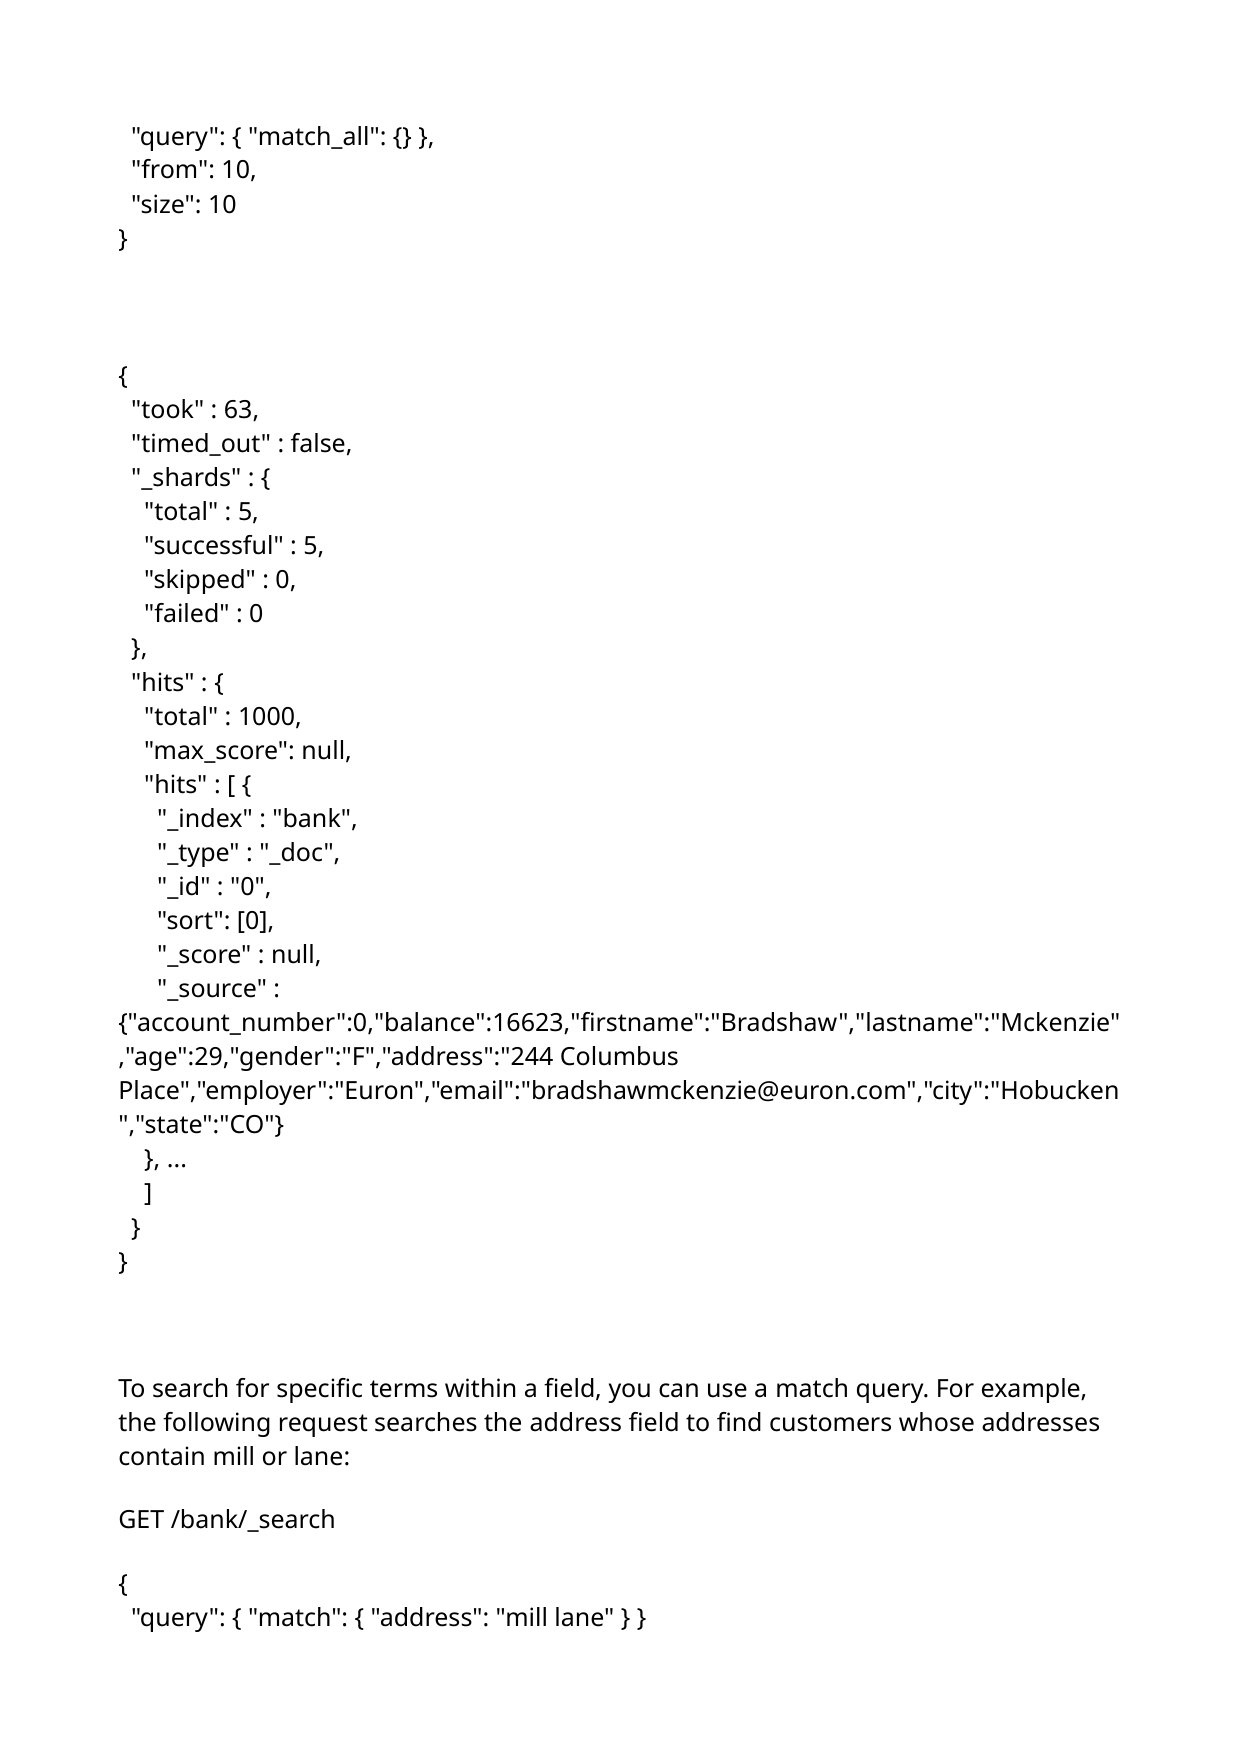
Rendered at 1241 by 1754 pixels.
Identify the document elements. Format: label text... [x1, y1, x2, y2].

text }, ... [118, 1141, 1122, 1175]
text "_shards" : { [118, 460, 1122, 494]
text "size": 10 [118, 186, 1122, 220]
text "failed" : 0 [118, 596, 1122, 630]
text "_index" : "bank", [118, 800, 1122, 834]
text "query": { "match": { "address": "mill lane" } } [118, 1599, 1122, 1634]
text "from": 10, [118, 152, 1122, 186]
text "_source" : {"account_number":0,"balance":16623,"firstname":"Bradshaw","lastname":"Mckenzie","age":29,"gender":"F","address":"244 Columbus Place","employer":"Euron","email":"bradshawmckenzie@euron.com","city":"Hobucken","state":"CO"} [118, 971, 1122, 1141]
text "successful" : 5, [118, 528, 1122, 562]
text To search for specific terms within a field, you can use a match query. For example, the following request searches the address field to find customers whose addresses contain mill or lane: [118, 1370, 1122, 1472]
text } [118, 1243, 1122, 1277]
text "total" : 5, [118, 494, 1122, 528]
text } [118, 220, 1122, 254]
text }, [118, 630, 1122, 664]
text ] [118, 1175, 1122, 1209]
text "max_score": null, [118, 732, 1122, 766]
text "total" : 1000, [118, 698, 1122, 732]
text { [118, 358, 1122, 392]
text "skipped" : 0, [118, 562, 1122, 596]
text "sort": [0], [118, 903, 1122, 937]
text "_id" : "0", [118, 868, 1122, 903]
text { [118, 1566, 1122, 1599]
text "_score" : null, [118, 937, 1122, 971]
text "hits" : { [118, 664, 1122, 698]
text GET /bank/_search [118, 1502, 1122, 1536]
text "hits" : [ { [118, 766, 1122, 800]
text } [118, 1209, 1122, 1243]
text "timed_out" : false, [118, 426, 1122, 460]
text "_type" : "_doc", [118, 834, 1122, 868]
text "query": { "match_all": {} }, [118, 118, 1122, 152]
text "took" : 63, [118, 392, 1122, 426]
